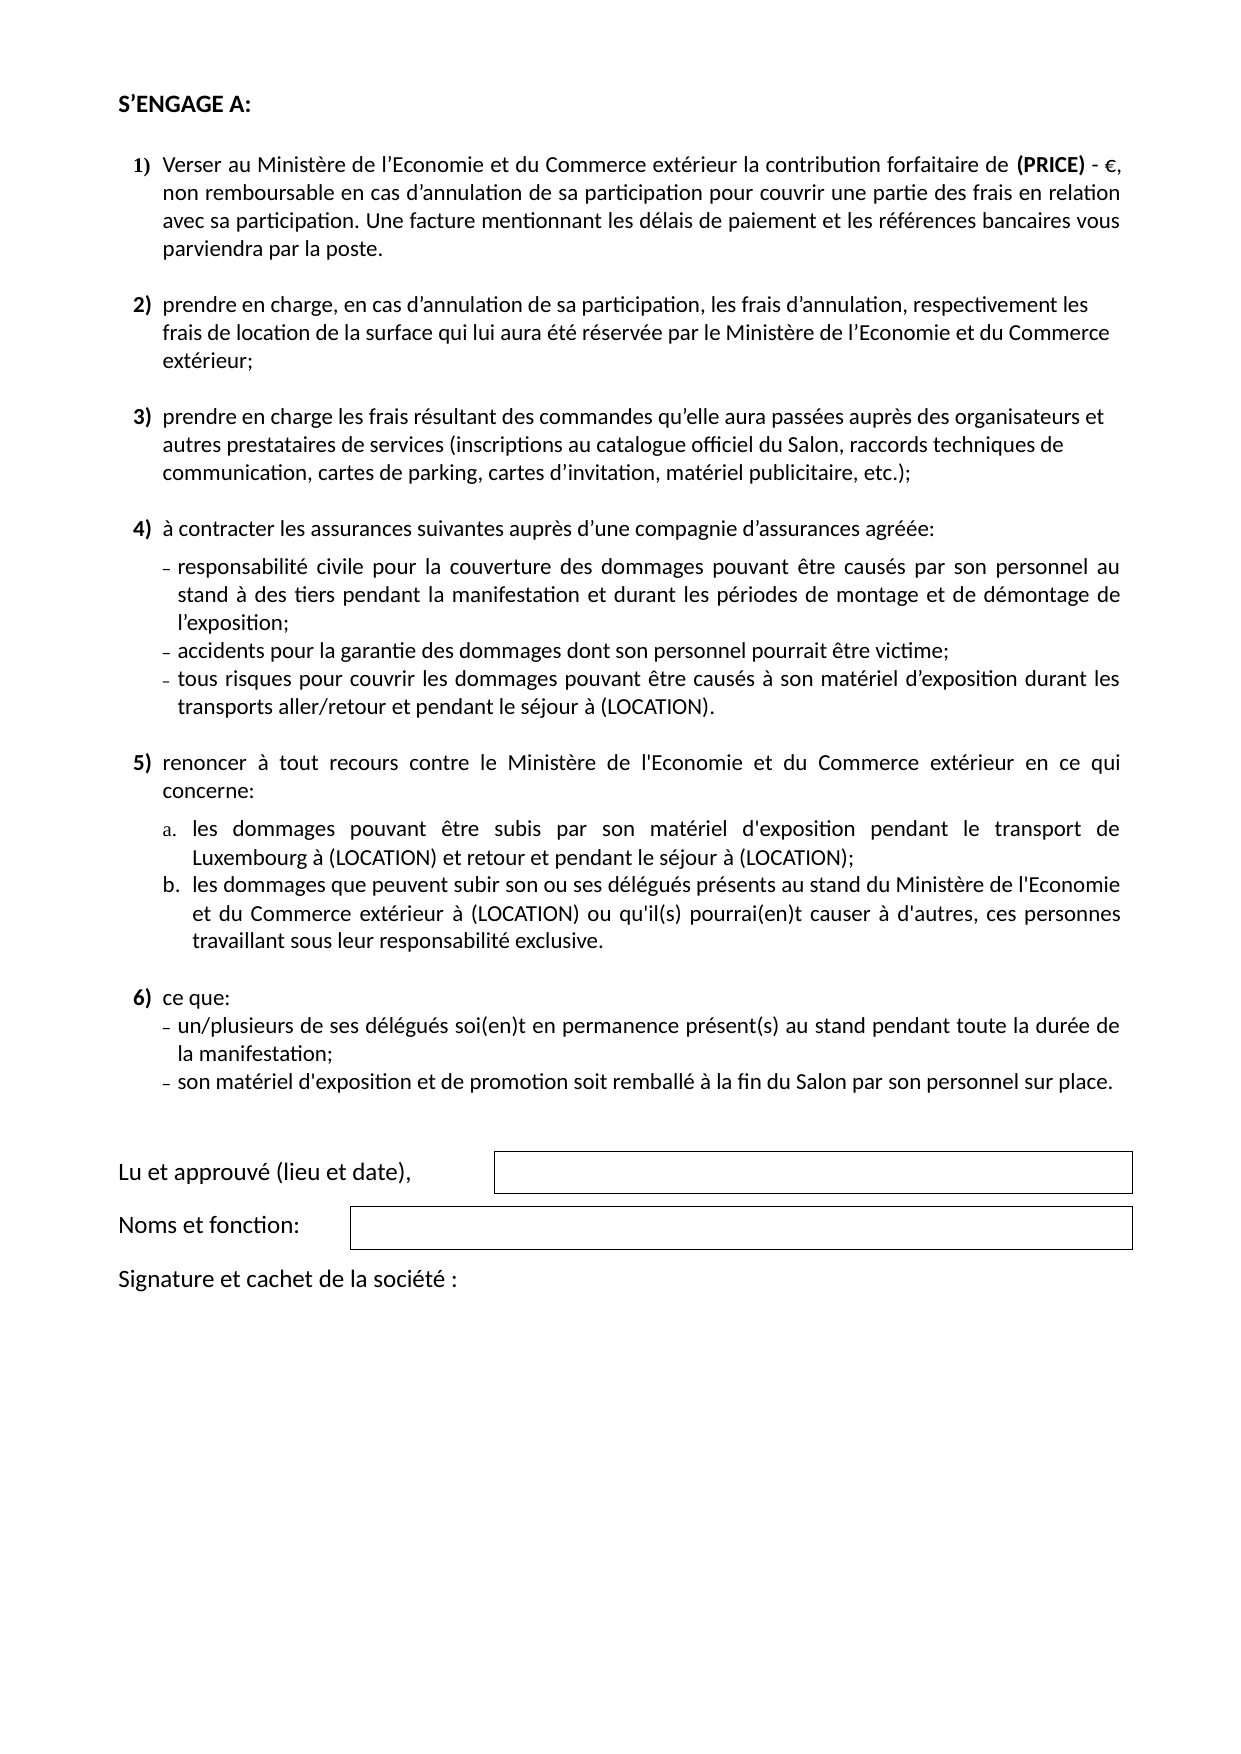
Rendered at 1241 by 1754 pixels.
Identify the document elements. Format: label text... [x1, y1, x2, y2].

list Verser au Ministère de l’Economie et du Commerce extérieur la contribution forfaitaire de (PRICE) - €, non remboursable en cas d’annulation de sa participation pour couvrir une partie des frais en relation avec sa participation. Une facture mentionnant les délais de paiement et les références bancaires vous parviendra par la poste. [133, 150, 1122, 262]
list à contracter les assurances suivantes auprès d’une compagnie d’assurances agréée: [133, 514, 1122, 542]
text S’ENGAGE A: [118, 89, 1122, 119]
list responsabilité civile pour la couverture des dommages pouvant être causés par son personnel au stand à des tiers pendant la manifestation et durant les périodes de montage et de démontage de l’exposition; [162, 552, 1122, 636]
list accidents pour la garantie des dommages dont son personnel pourrait être victime; [162, 636, 1122, 664]
list ce que: [133, 983, 1122, 1011]
text Lu et approuvé (lieu et date), [118, 1156, 494, 1186]
list prendre en charge les frais résultant des commandes qu’elle aura passées auprès des organisateurs et autres prestataires de services (inscriptions au catalogue officiel du Salon, raccords techniques de communication, cartes de parking, cartes d’invitation, matériel publicitaire, etc.); [133, 402, 1122, 486]
list les dommages pouvant être subis par son matériel d'exposition pendant le transport de Luxembourg à (LOCATION) et retour et pendant le séjour à (LOCATION); [162, 814, 1122, 871]
text b. les dommages que peuvent subir son ou ses délégués présents au stand du Ministère de l'Economie et du Commerce extérieur à (LOCATION) ou qu'il(s) pourrai(en)t causer à d'autres, ces personnes travaillant sous leur responsabilité exclusive. [162, 871, 1122, 955]
list renoncer à tout recours contre le Ministère de l'Economie et du Commerce extérieur en ce qui concerne: [133, 748, 1122, 804]
list son matériel d'exposition et de promotion soit remballé à la fin du Salon par son personnel sur place. [162, 1067, 1122, 1095]
text Signature et cachet de la société : [118, 1263, 1122, 1293]
text Noms et fonction: [118, 1209, 350, 1240]
list prendre en charge, en cas d’annulation de sa participation, les frais d’annulation, respectivement les frais de location de la surface qui lui aura été réservée par le Ministère de l’Economie et du Commerce extérieur; [133, 290, 1122, 374]
list tous risques pour couvrir les dommages pouvant être causés à son matériel d’exposition durant les transports aller/retour et pendant le séjour à (LOCATION). [162, 664, 1122, 720]
list un/plusieurs de ses délégués soi(en)t en permanence présent(s) au stand pendant toute la durée de la manifestation; [162, 1011, 1122, 1067]
